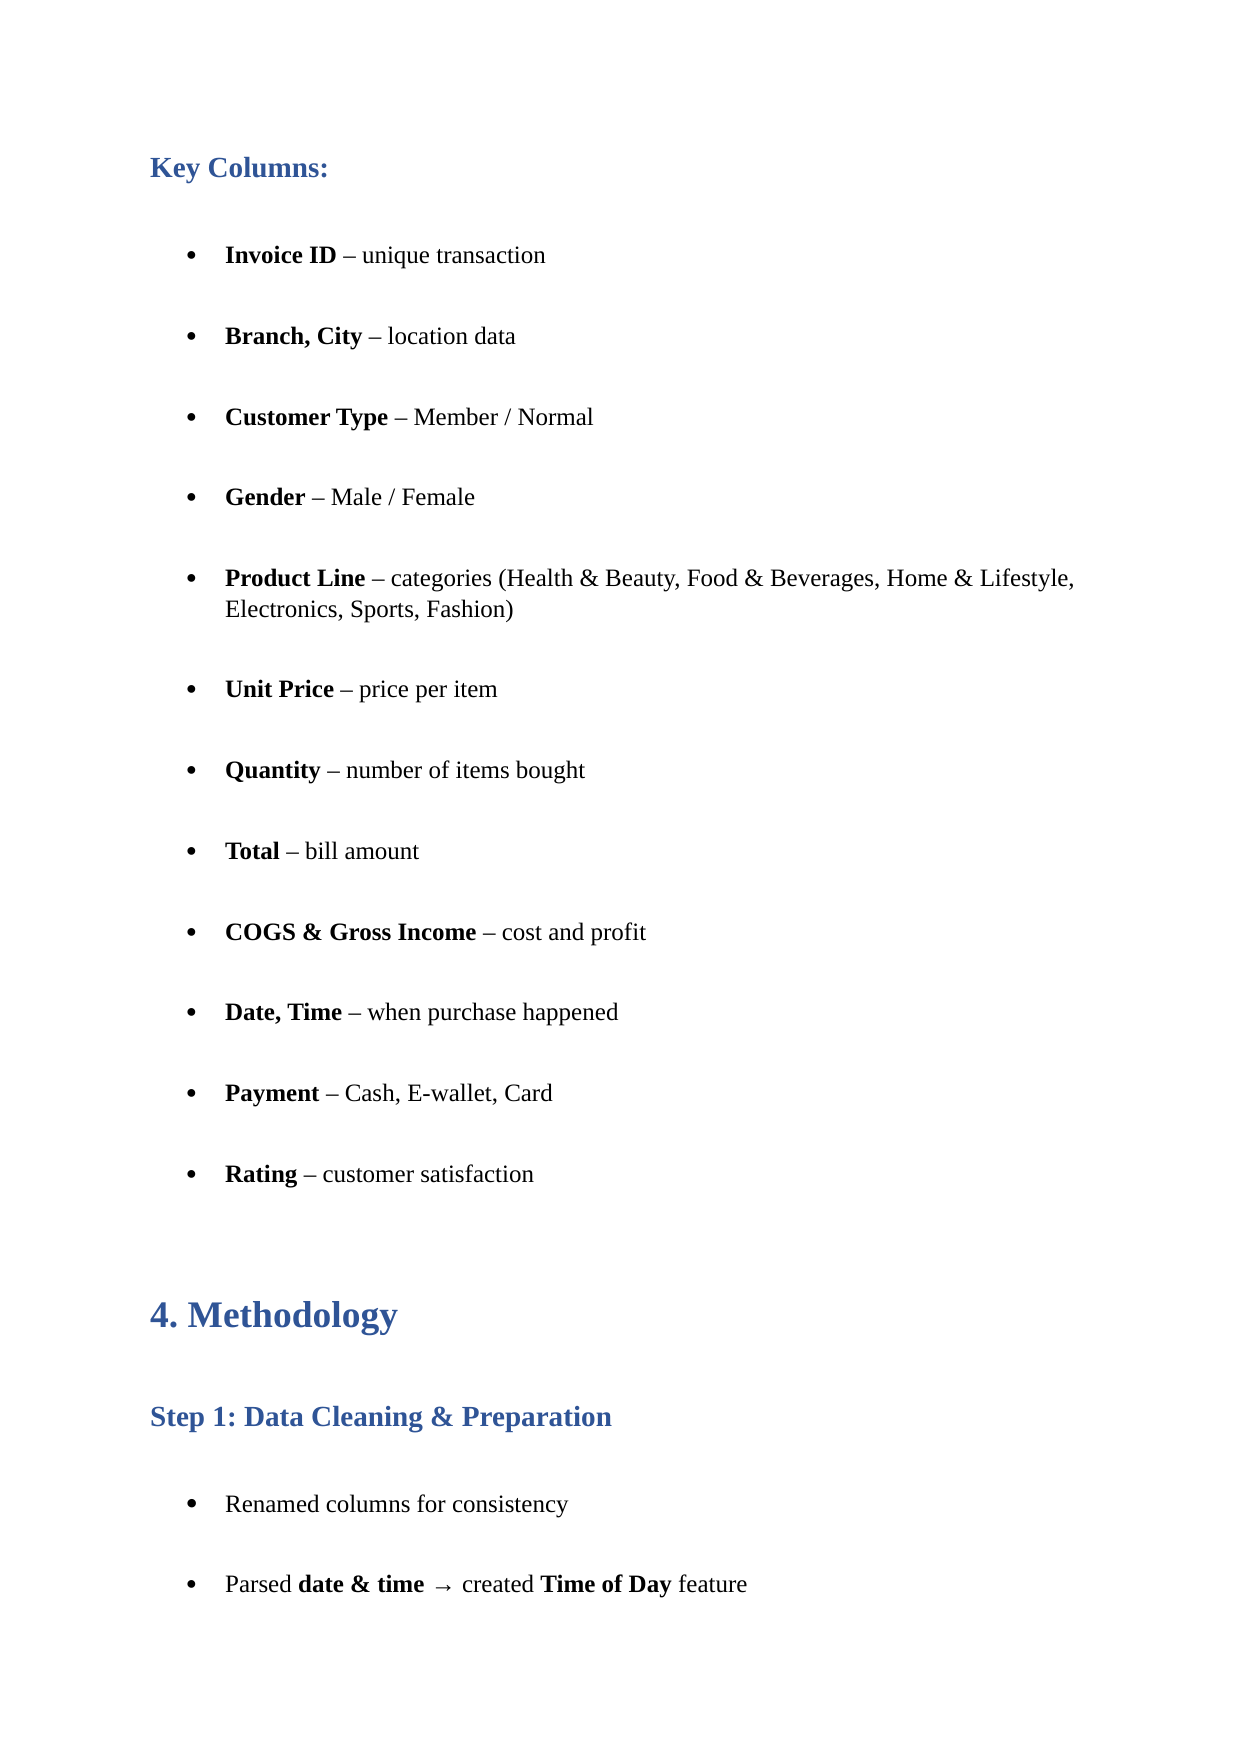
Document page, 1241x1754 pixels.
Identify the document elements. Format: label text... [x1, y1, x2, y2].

subtitle Step 1: Data Cleaning & Preparation [150, 1399, 1090, 1432]
list Gender – Male / Female [187, 482, 1090, 511]
list COGS & Gross Income – cost and profit [187, 917, 1090, 945]
list Quantity – number of items bought [187, 755, 1090, 784]
list Branch, City – location data [187, 321, 1090, 349]
subtitle Key Columns: [150, 150, 1090, 183]
list Product Line – categories (Health & Beauty, Food & Beverages, Home & Lifestyle, Electronics, Sports, Fashion) [187, 563, 1090, 622]
list Parsed date & time → created Time of Day feature [187, 1569, 1090, 1598]
list Rating – customer satisfaction [187, 1159, 1090, 1188]
list Renamed columns for consistency [187, 1489, 1090, 1518]
list Customer Type – Member / Normal [187, 402, 1090, 430]
subtitle 4. Methodology [150, 1292, 1090, 1335]
list Invoice ID – unique transaction [187, 240, 1090, 269]
list Payment – Cash, E-wallet, Card [187, 1078, 1090, 1107]
list Date, Time – when purchase happened [187, 997, 1090, 1026]
list Total – bill amount [187, 836, 1090, 865]
list Unit Price – price per item [187, 674, 1090, 703]
